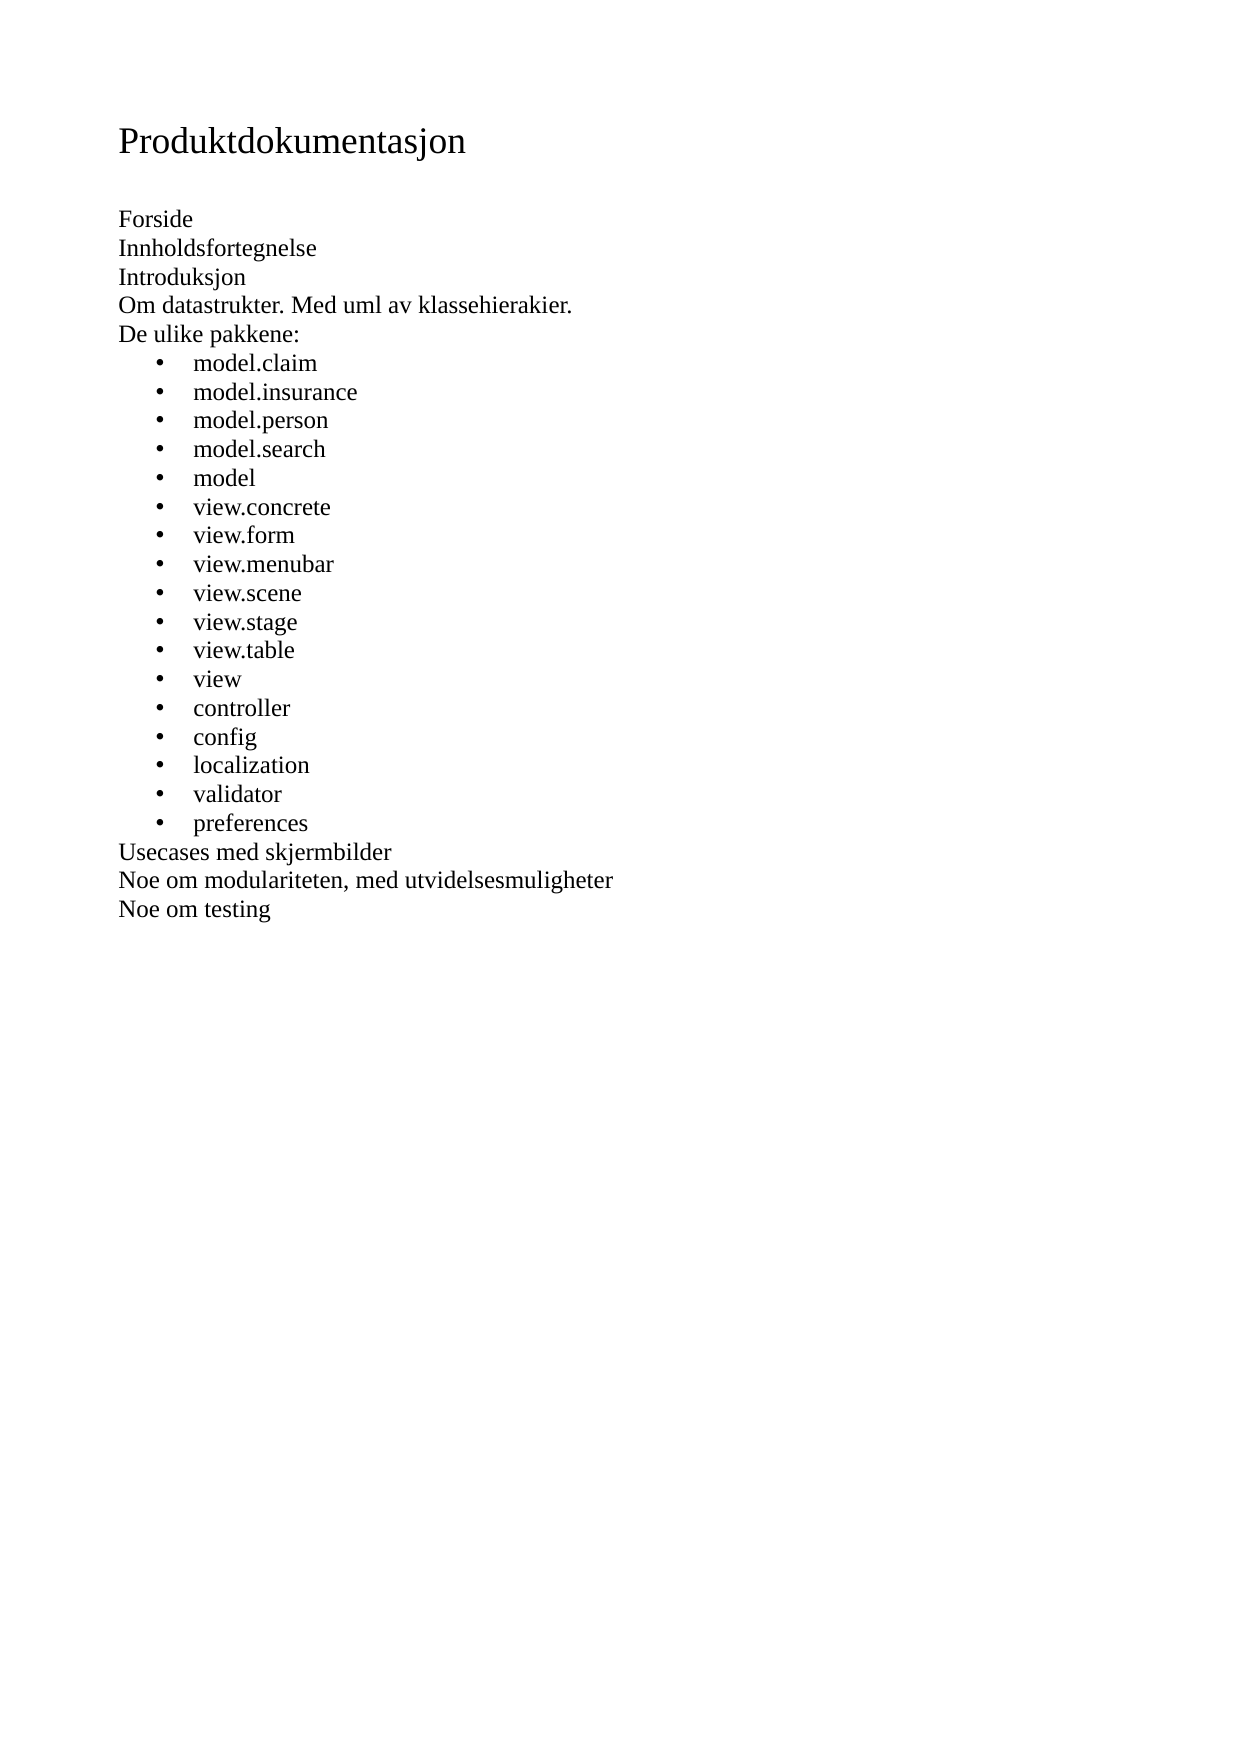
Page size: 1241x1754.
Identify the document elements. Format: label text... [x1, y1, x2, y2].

list view.stage [156, 607, 1122, 636]
list model.insurance [156, 377, 1122, 406]
list view.table [156, 636, 1122, 664]
list view.form [156, 521, 1122, 549]
text Produktdokumentasjon [118, 118, 1122, 161]
text Om datastrukter. Med uml av klassehierakier. [118, 291, 1122, 319]
text Forside [118, 204, 1122, 233]
list view [156, 664, 1122, 693]
list config [156, 722, 1122, 751]
list model [156, 463, 1122, 492]
list view.concrete [156, 492, 1122, 521]
list view.menubar [156, 549, 1122, 578]
text Introduksjon [118, 262, 1122, 291]
list controller [156, 693, 1122, 722]
text De ulike pakkene: [118, 319, 1122, 348]
text Noe om testing [118, 894, 1122, 923]
list preferences [156, 808, 1122, 837]
text Noe om modulariteten, med utvidelsesmuligheter [118, 866, 1122, 894]
list model.search [156, 434, 1122, 463]
list validator [156, 779, 1122, 808]
list model.claim [156, 348, 1122, 377]
list localization [156, 751, 1122, 779]
list model.person [156, 406, 1122, 434]
text Usecases med skjermbilder [118, 837, 1122, 866]
list view.scene [156, 578, 1122, 607]
text Innholdsfortegnelse [118, 233, 1122, 262]
